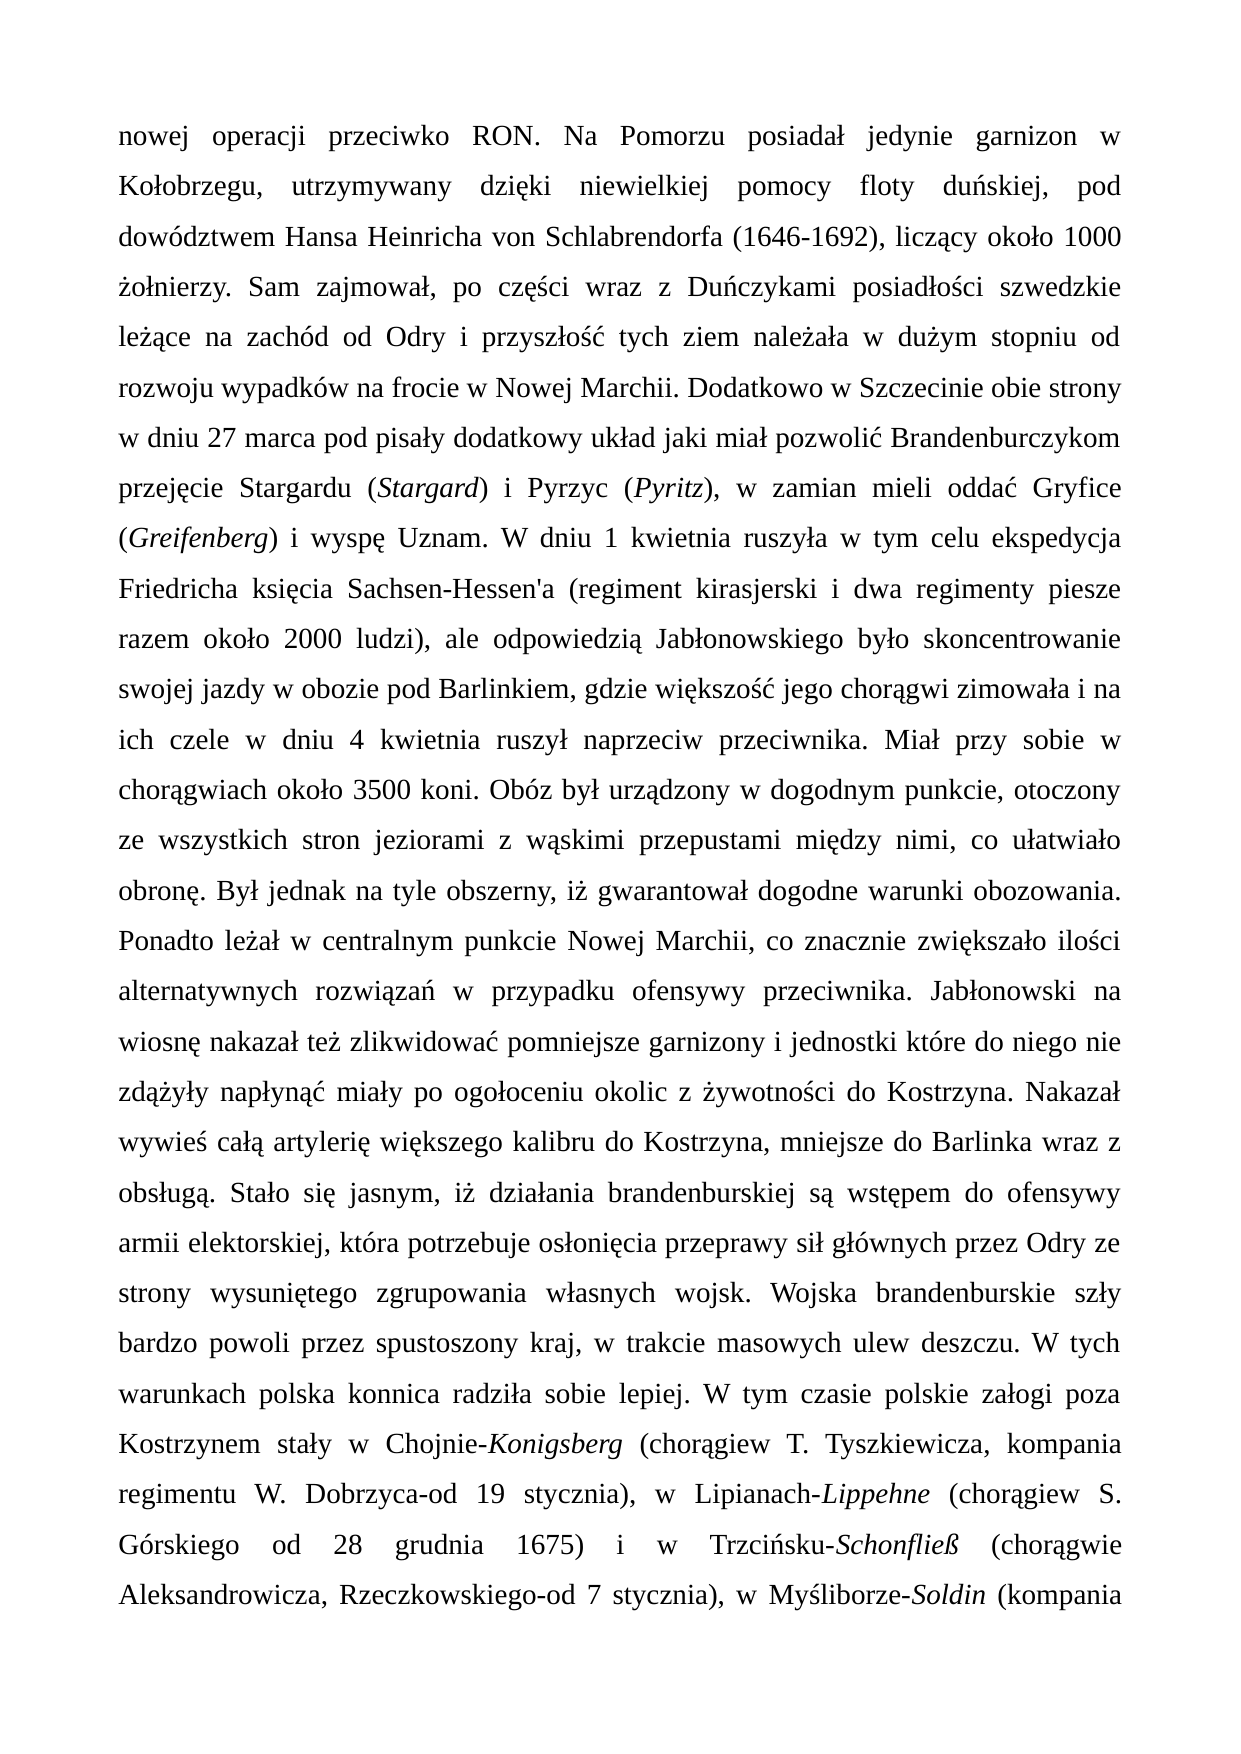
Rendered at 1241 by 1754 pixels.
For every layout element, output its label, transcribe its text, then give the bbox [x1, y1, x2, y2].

text nowej operacji przeciwko RON. Na Pomorzu posiadał jedynie garnizon w Kołobrzegu, utrzymywany dzięki niewielkiej pomocy floty duńskiej, pod dowództwem Hansa Heinricha von Schlabrendorfa (1646-1692), liczący około 1000 żołnierzy. Sam zajmował, po części wraz z Duńczykami posiadłości szwedzkie leżące na zachód od Odry i przyszłość tych ziem należała w dużym stopniu od rozwoju wypadków na frocie w Nowej Marchii. Dodatkowo w Szczecinie obie strony w dniu 27 marca pod pisały dodatkowy układ jaki miał pozwolić Brandenburczykom przejęcie Stargardu (Stargard) i Pyrzyc (Pyritz), w zamian mieli oddać Gryfice (Greifenberg) i wyspę Uznam. W dniu 1 kwietnia ruszyła w tym celu ekspedycja Friedricha księcia Sachsen-Hessen'a (regiment kirasjerski i dwa regimenty piesze razem około 2000 ludzi), ale odpowiedzią Jabłonowskiego było skoncentrowanie swojej jazdy w obozie pod Barlinkiem, gdzie większość jego chorągwi zimowała i na ich czele w dniu 4 kwietnia ruszył naprzeciw przeciwnika. Miał przy sobie w chorągwiach około 3500 koni. Obóz był urządzony w dogodnym punkcie, otoczony ze wszystkich stron jeziorami z wąskimi przepustami między nimi, co ułatwiało obronę. Był jednak na tyle obszerny, iż gwarantował dogodne warunki obozowania. Ponadto leżał w centralnym punkcie Nowej Marchii, co znacznie zwiększało ilości alternatywnych rozwiązań w przypadku ofensywy przeciwnika. Jabłonowski na wiosnę nakazał też zlikwidować pomniejsze garnizony i jednostki które do niego nie zdążyły napłynąć miały po ogołoceniu okolic z żywotności do Kostrzyna. Nakazał wywieś całą artylerię większego kalibru do Kostrzyna, mniejsze do Barlinka wraz z obsługą. Stało się jasnym, iż działania brandenburskiej są wstępem do ofensywy armii elektorskiej, która potrzebuje osłonięcia przeprawy sił głównych przez Odry ze strony wysuniętego zgrupowania własnych wojsk. Wojska brandenburskie szły bardzo powoli przez spustoszony kraj, w trakcie masowych ulew deszczu. W tych warunkach polska konnica radziła sobie lepiej. W tym czasie polskie załogi poza Kostrzynem stały w Chojnie-Konigsberg (chorągiew T. Tyszkiewicza, kompania regimentu W. Dobrzyca-od 19 stycznia), w Lipianach-Lippehne (chorągiew S. Górskiego od 28 grudnia 1675) i w Trzcińsku-Schonfließ (chorągwie Aleksandrowicza, Rzeczkowskiego-od 7 stycznia), w Myśliborze-Soldin (kompania [118, 118, 1122, 1611]
